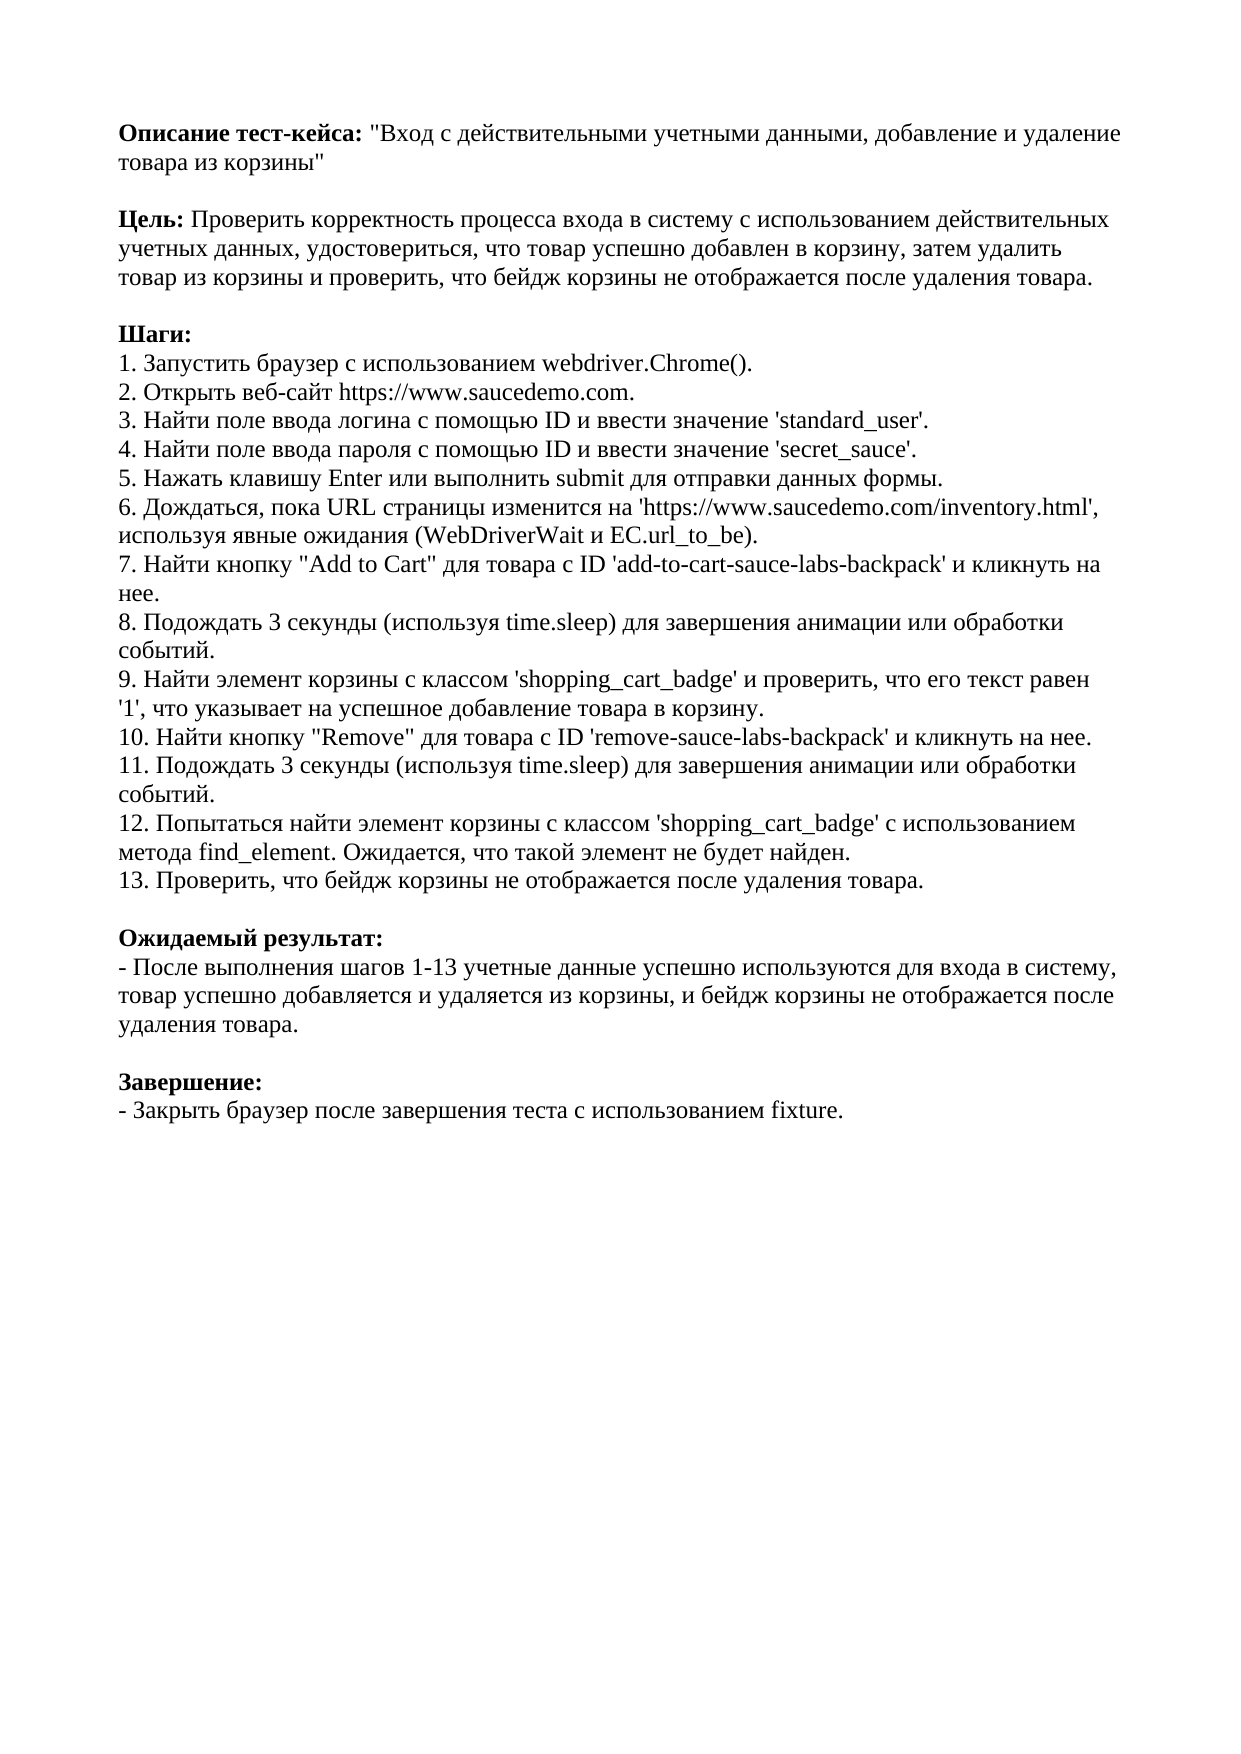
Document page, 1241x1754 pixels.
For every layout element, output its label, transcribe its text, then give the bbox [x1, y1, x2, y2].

text 6. Дождаться, пока URL страницы изменится на 'https://www.saucedemo.com/inventory.html', используя явные ожидания (WebDriverWait и EC.url_to_be). [118, 492, 1122, 549]
text 9. Найти элемент корзины с классом 'shopping_cart_badge' и проверить, что его текст равен '1', что указывает на успешное добавление товара в корзину. [118, 664, 1122, 722]
text 13. Проверить, что бейдж корзины не отображается после удаления товара. [118, 866, 1122, 894]
text - После выполнения шагов 1-13 учетные данные успешно используются для входа в систему, товар успешно добавляется и удаляется из корзины, и бейдж корзины не отображается после удаления товара. [118, 952, 1122, 1038]
text Описание тест-кейса: "Вход с действительными учетными данными, добавление и удаление товара из корзины" [118, 118, 1122, 176]
text Завершение: [118, 1067, 1122, 1096]
text 5. Нажать клавишу Enter или выполнить submit для отправки данных формы. [118, 463, 1122, 492]
text 11. Подождать 3 секунды (используя time.sleep) для завершения анимации или обработки событий. [118, 751, 1122, 808]
text Шаги: [118, 319, 1122, 348]
text 1. Запустить браузер с использованием webdriver.Chrome(). [118, 348, 1122, 377]
text Цель: Проверить корректность процесса входа в систему с использованием действительных учетных данных, удостовериться, что товар успешно добавлен в корзину, затем удалить товар из корзины и проверить, что бейдж корзины не отображается после удаления товара. [118, 204, 1122, 291]
text 3. Найти поле ввода логина с помощью ID и ввести значение 'standard_user'. [118, 406, 1122, 434]
text 4. Найти поле ввода пароля с помощью ID и ввести значение 'secret_sauce'. [118, 434, 1122, 463]
text Ожидаемый результат: [118, 923, 1122, 952]
text - Закрыть браузер после завершения теста с использованием fixture. [118, 1096, 1122, 1124]
text 10. Найти кнопку "Remove" для товара с ID 'remove-sauce-labs-backpack' и кликнуть на нее. [118, 722, 1122, 751]
text 2. Открыть веб-сайт https://www.saucedemo.com. [118, 377, 1122, 406]
text 8. Подождать 3 секунды (используя time.sleep) для завершения анимации или обработки событий. [118, 607, 1122, 664]
text 12. Попытаться найти элемент корзины с классом 'shopping_cart_badge' с использованием метода find_element. Ожидается, что такой элемент не будет найден. [118, 808, 1122, 866]
text 7. Найти кнопку "Add to Cart" для товара с ID 'add-to-cart-sauce-labs-backpack' и кликнуть на нее. [118, 549, 1122, 607]
